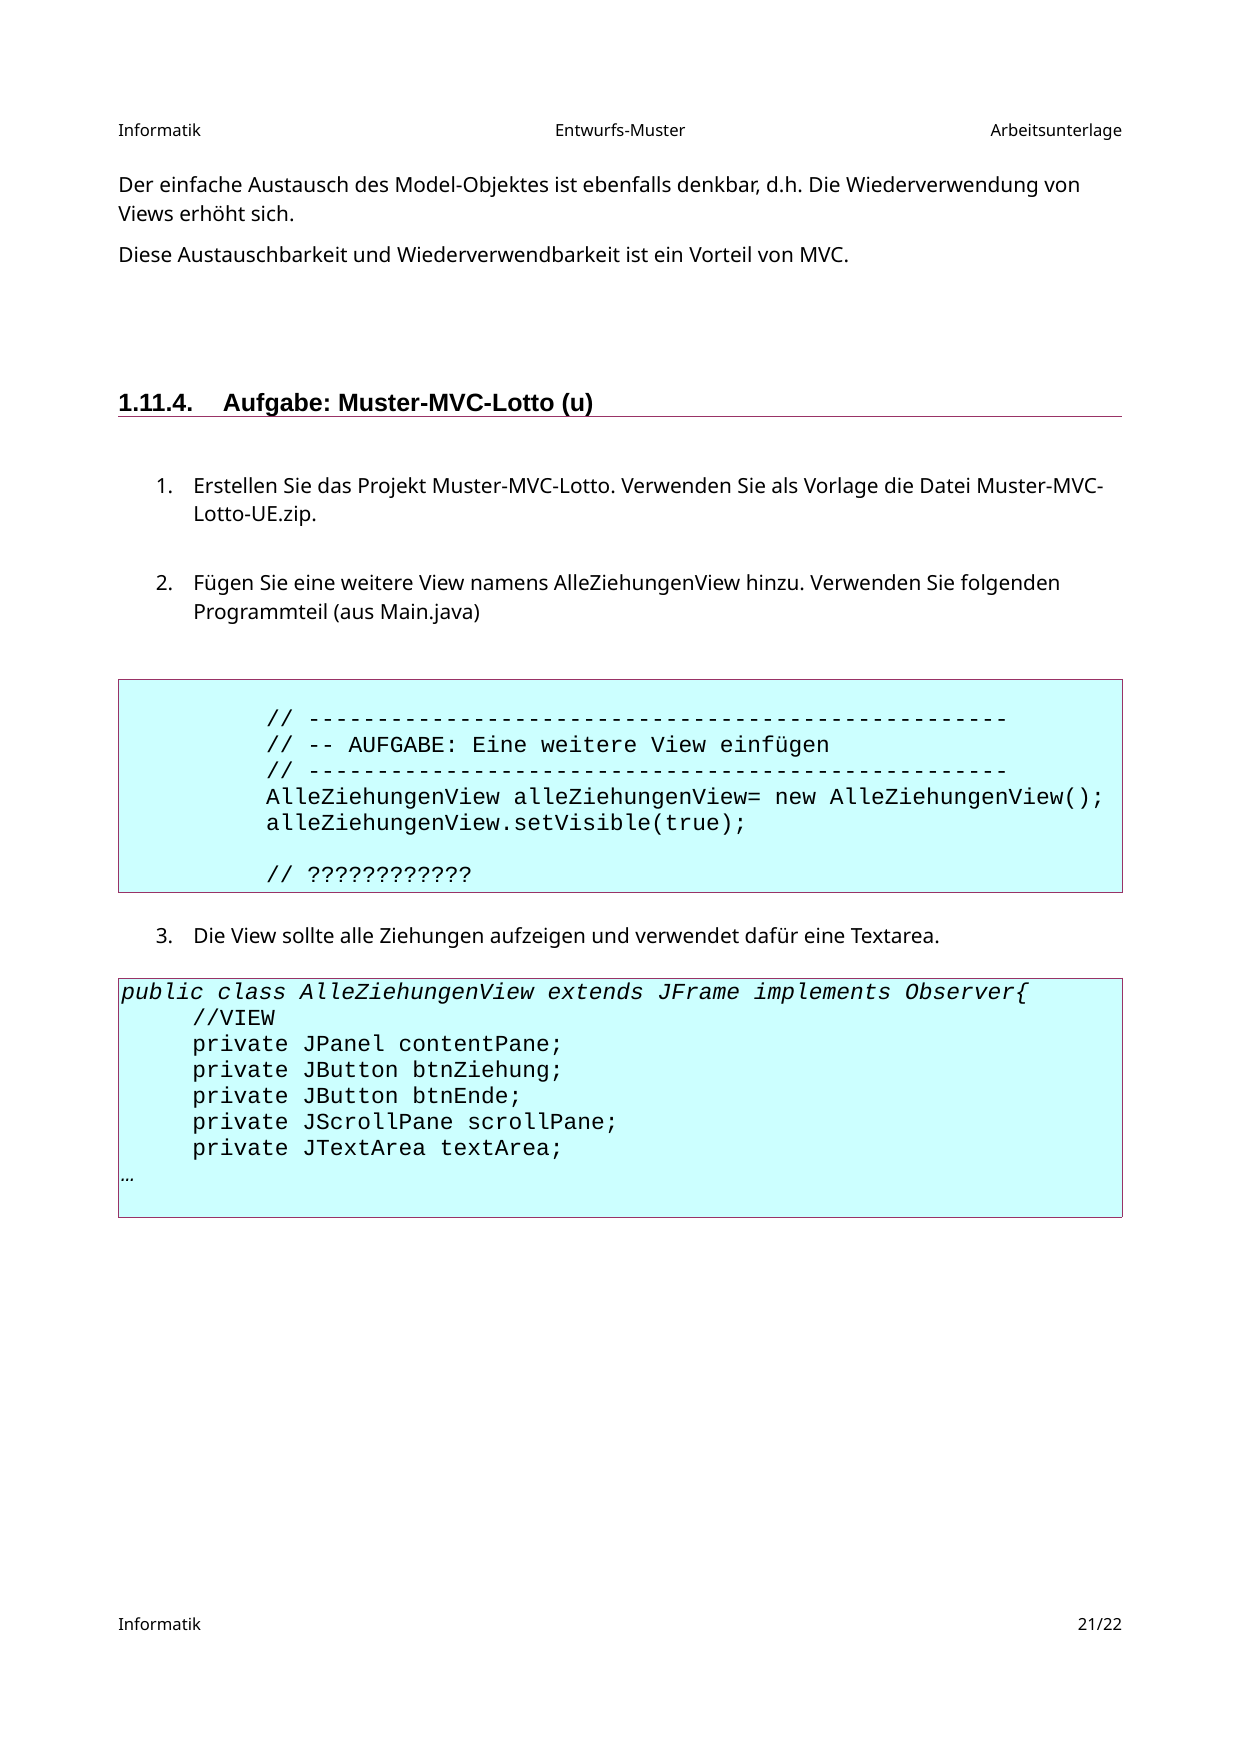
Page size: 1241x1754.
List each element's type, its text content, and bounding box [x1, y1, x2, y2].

list Fügen Sie eine weitere View namens AlleZiehungenView hinzu. Verwenden Sie folgenden Programmteil (aus Main.java) [156, 568, 1122, 625]
text //VIEW [119, 1004, 1122, 1029]
list Die View sollte alle Ziehungen aufzeigen und verwendet dafür eine Textarea. [156, 921, 1122, 978]
text private JPanel contentPane; [119, 1029, 1122, 1056]
text AlleZiehungenView alleZiehungenView= new AlleZiehungenView(); [119, 783, 1122, 808]
text alleZiehungenView.setVisible(true); [119, 808, 1122, 834]
text // -- AUFGABE: Eine weitere View einfügen [119, 731, 1122, 757]
text Diese Austauschbarkeit und Wiederverwendbarkeit ist ein Vorteil von MVC. [118, 240, 1122, 268]
text … [119, 1159, 1122, 1185]
text // --------------------------------------------------- [119, 705, 1122, 731]
text Der einfache Austausch des Model-Objektes ist ebenfalls denkbar, d.h. Die Wiederverwendung von Views erhöht sich. [118, 170, 1122, 227]
text private JButton btnZiehung; [119, 1056, 1122, 1081]
text private JScrollPane scrollPane; [119, 1107, 1122, 1133]
text private JTextArea textArea; [119, 1133, 1122, 1159]
list Erstellen Sie das Projekt Muster-MVC-Lotto. Verwenden Sie als Vorlage die Datei Muster-MVC-Lotto-UE.zip. [156, 471, 1122, 556]
text // ???????????? [119, 860, 1122, 892]
text // --------------------------------------------------- [119, 757, 1122, 783]
subtitle Aufgabe: Muster-MVC-Lotto (u) [118, 387, 1122, 416]
text private JButton btnEnde; [119, 1081, 1122, 1107]
text public class AlleZiehungenView extends JFrame implements Observer{ [119, 979, 1122, 1004]
